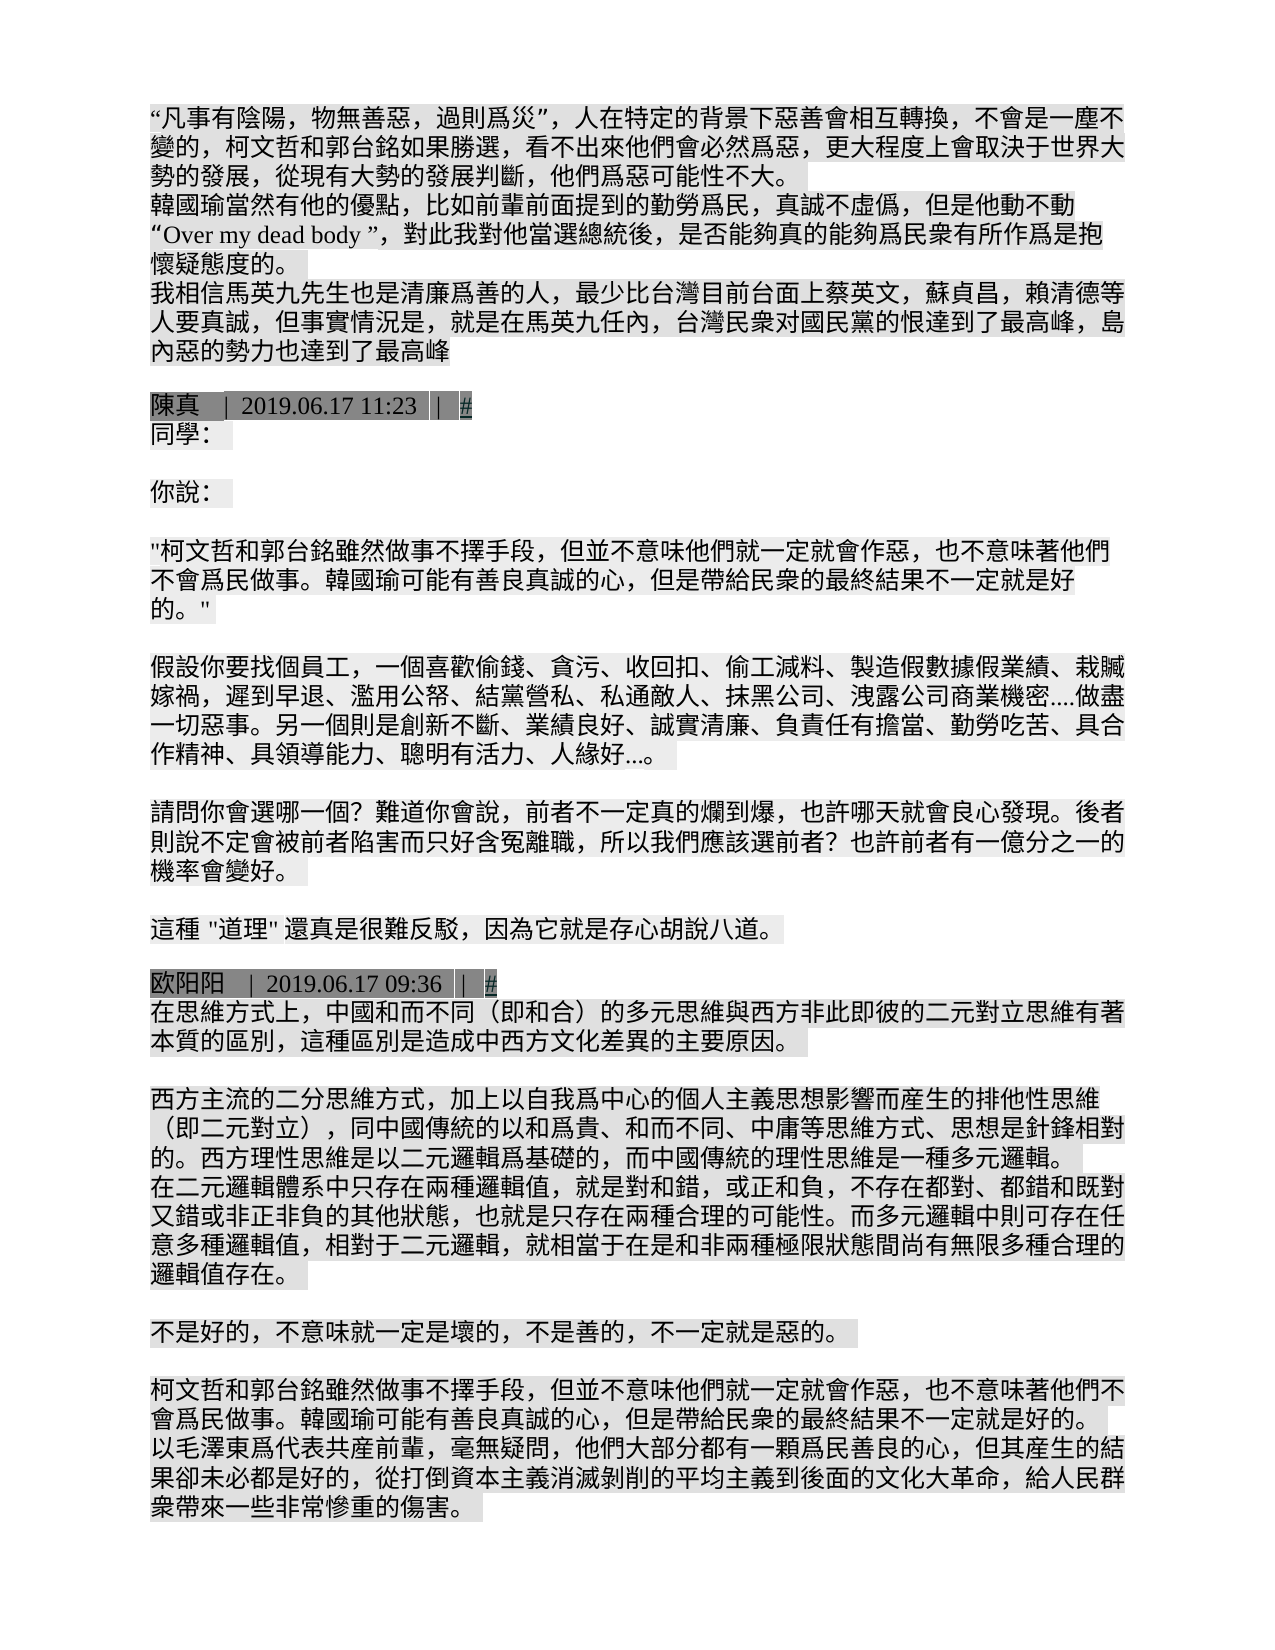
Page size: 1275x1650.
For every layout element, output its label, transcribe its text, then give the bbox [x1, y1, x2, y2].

text 欧阳阳 | 2019.06.17 09:36 | # [150, 969, 1125, 998]
text “凡事有陰陽，物無善惡，過則爲災”，人在特定的背景下惡善會相互轉換，不會是一塵不變的，柯文哲和郭台銘如果勝選，看不出來他們會必然爲惡，更大程度上會取決于世界大勢的發展，從現有大勢的發展判斷，他們爲惡可能性不大。 韓國瑜當然有他的優點，比如前輩前面提到的勤勞爲民，真誠不虛僞，但是他動不動“Over my dead body ”，對此我對他當選總統後，是否能夠真的能夠爲民衆有所作爲是抱懷疑態度的。 我相信馬英九先生也是清廉爲善的人，最少比台灣目前台面上蔡英文，蘇貞昌，賴清德等人要真誠，但事實情況是，就是在馬英九任內，台灣民衆对國民黨的恨達到了最高峰，島內惡的勢力也達到了最高峰 [150, 75, 1125, 366]
text 陳真 | 2019.06.17 11:23 | # [150, 391, 1125, 421]
text 在思維方式上，中國和而不同（即和合）的多元思維與西方非此即彼的二元對立思維有著本質的區別，這種區別是造成中西方文化差異的主要原因。 西方主流的二分思維方式，加上以自我爲中心的個人主義思想影響而産生的排他性思維（即二元對立），同中國傳統的以和爲貴、和而不同、中庸等思維方式、思想是針鋒相對的。西方理性思維是以二元邏輯爲基礎的，而中國傳統的理性思維是一種多元邏輯。 在二元邏輯體系中只存在兩種邏輯值，就是對和錯，或正和負，不存在都對、都錯和既對又錯或非正非負的其他狀態，也就是只存在兩種合理的可能性。而多元邏輯中則可存在任意多種邏輯值，相對于二元邏輯，就相當于在是和非兩種極限狀態間尚有無限多種合理的邏輯值存在。 不是好的，不意味就一定是壞的，不是善的，不一定就是惡的。 柯文哲和郭台銘雖然做事不擇手段，但並不意味他們就一定就會作惡，也不意味著他們不會爲民做事。韓國瑜可能有善良真誠的心，但是帶給民衆的最終結果不一定就是好的。 以毛澤東爲代表共産前輩，毫無疑問，他們大部分都有一顆爲民善良的心，但其産生的結果卻未必都是好的，從打倒資本主義消滅剝削的平均主義到後面的文化大革命，給人民群衆帶來一些非常慘重的傷害。 大陸媒體無法進入台灣，香港，是因爲美國以及台灣當局在中間設立一面意識形態的牆，這時候更應該更重視民間人民群衆的力量才對，只有善于利用人民群衆的力量才能攻破這面意識形態的牆，這不淘寶，愛奇藝已經在點上有了突破，如果能充分利用人民群衆的力量，必將在越來越多的領域取得突破，你知道嗎？在蘋果手機商城裏面的APP下載量，有大約20%下載量是由中國開發者貢獻的。 當然了，我說的開放，不等于要大開門戶，不等于要讓敵人的力量長驅直入；我所說的開放要給民間，給人民群衆更寬松一點空間，讓能夠充分發揮靈動性，利用他們的力量去攻占敵人的堡壘。 你知道嗎？中國互聯網發展最旺盛的時期，恰恰是政府管制最寬松的時期，想是阿裏巴巴，網易，騰訊，百度等等都是那個時候興起的。 [150, 998, 1125, 1551]
text 同學： 你說： "柯文哲和郭台銘雖然做事不擇手段，但並不意味他們就一定就會作惡，也不意味著他們不會爲民做事。韓國瑜可能有善良真誠的心，但是帶給民衆的最終結果不一定就是好的。" 假設你要找個員工，一個喜歡偷錢、貪污、收回扣、偷工減料、製造假數據假業績、栽贓嫁禍，遲到早退、濫用公帑、結黨營私、私通敵人、抹黑公司、洩露公司商業機密....做盡一切惡事。另一個則是創新不斷、業績良好、誠實清廉、負責任有擔當、勤勞吃苦、具合作精神、具領導能力、聰明有活力、人緣好...。 請問你會選哪一個？難道你會說，前者不一定真的爛到爆，也許哪天就會良心發現。後者則說不定會被前者陷害而只好含冤離職，所以我們應該選前者？也許前者有一億分之一的機率會變好。 這種 "道理" 還真是很難反駁，因為它就是存心胡說八道。 [150, 421, 1125, 944]
